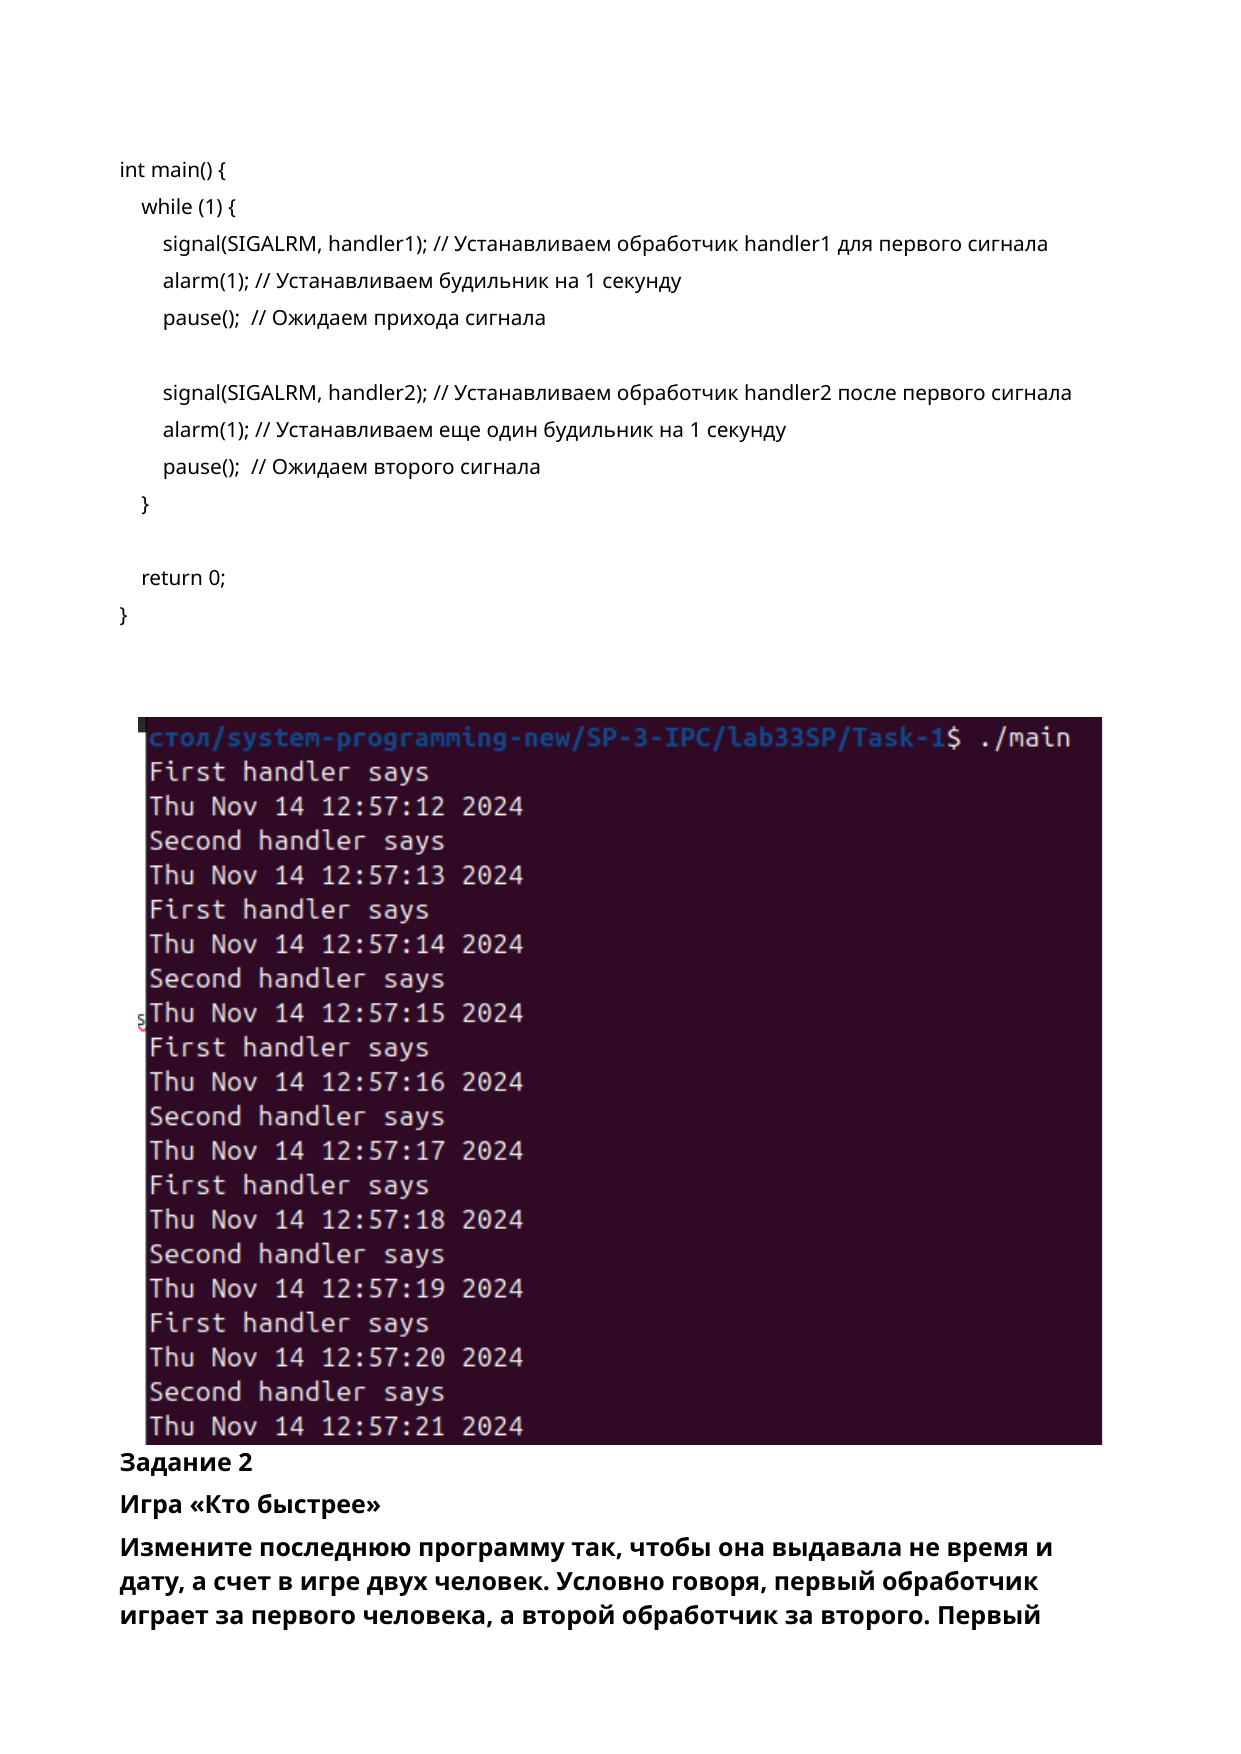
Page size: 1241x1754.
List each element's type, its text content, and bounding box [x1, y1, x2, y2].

text alarm(1); // Устанавливаем еще один будильник на 1 секунду [119, 415, 1122, 443]
text } [119, 600, 1122, 629]
text pause(); // Ожидаем прихода сигнала [119, 303, 1122, 332]
text signal(SIGALRM, handler1); // Устанавливаем обработчик handler1 для первого сигнала [119, 229, 1122, 258]
text Игра «Кто быстрее» [119, 1487, 1122, 1521]
text Измените последнюю программу так, чтобы она выдавала не время и дату, а счет в игре двух человек. Условно говоря, первый обработчик играет за первого человека, а второй обработчик за второго. Первый [119, 1529, 1122, 1632]
text Задание 2 [119, 860, 1122, 1478]
text } [119, 489, 1122, 517]
text alarm(1); // Устанавливаем будильник на 1 секунду [119, 266, 1122, 295]
text signal(SIGALRM, handler2); // Устанавливаем обработчик handler2 после первого сигнала [119, 378, 1122, 406]
text return 0; [119, 563, 1122, 592]
text while (1) { [119, 192, 1122, 221]
text int main() { [119, 155, 1122, 184]
text pause(); // Ожидаем второго сигнала [119, 452, 1122, 480]
